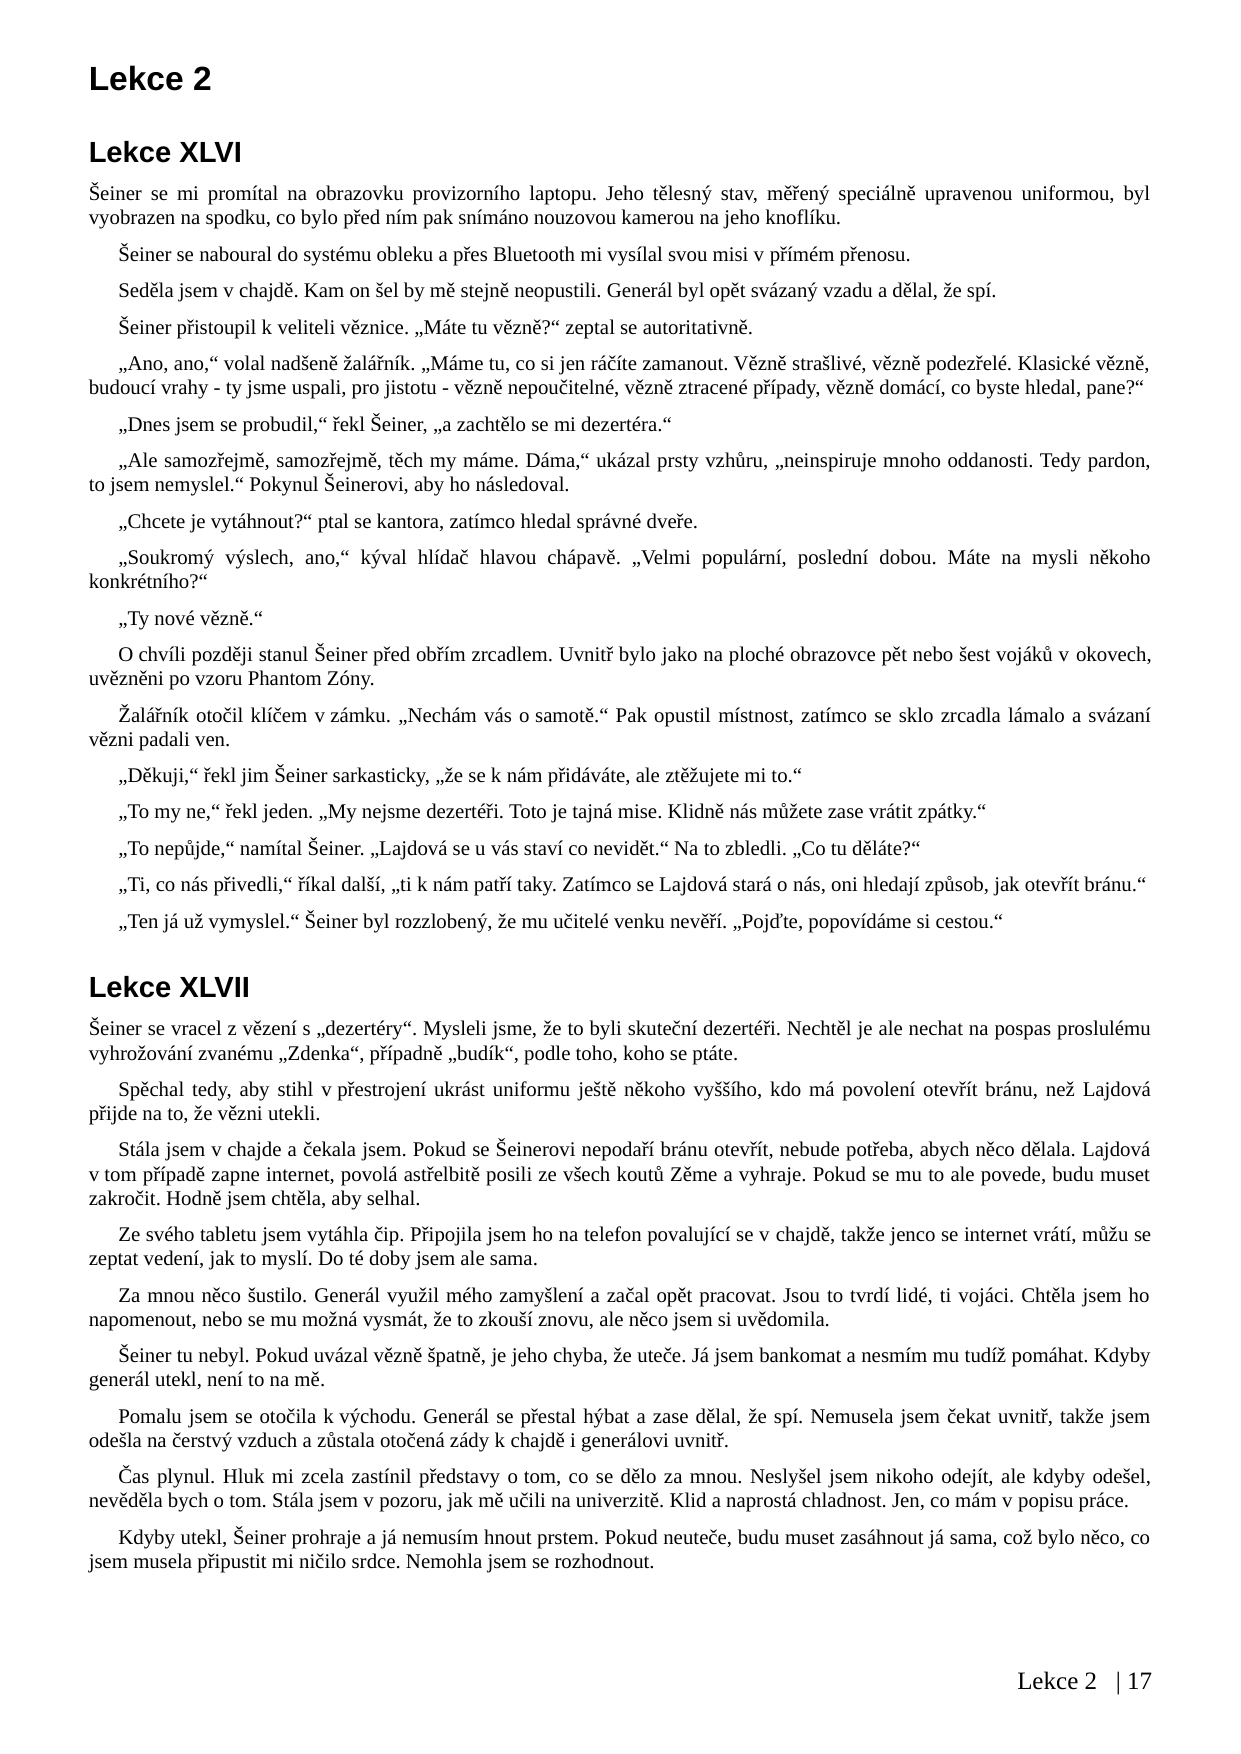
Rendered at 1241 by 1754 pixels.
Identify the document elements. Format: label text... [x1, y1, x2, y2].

text „To my ne,“ řekl jeden. „My nejsme dezertéři. Toto je tajná mise. Klidně nás můžete zase vrátit zpátky.“ [88, 799, 1152, 823]
text Stála jsem v chajde a čekala jsem. Pokud se Šeinerovi nepodaří bránu otevřít, nebude potřeba, abych něco dělala. Lajdová v tom případě zapne internet, povolá astřelbitě posili ze všech koutů Zěme a vyhraje. Pokud se mu to ale povede, budu muset zakročit. Hodně jsem chtěla, aby selhal. [88, 1137, 1152, 1209]
text Lekce XLVI [88, 135, 1152, 169]
text „Soukromý výslech, ano,“ kýval hlídač hlavou chápavě. „Velmi populární, poslední dobou. Máte na mysli někoho konkrétního?“ [88, 545, 1152, 593]
text Šeiner se vracel z vězení s „dezertéry“. Mysleli jsme, že to byli skuteční dezertéři. Nechtěl je ale nechat na pospas proslulému vyhrožování zvanému „Zdenka“, případně „budík“, podle toho, koho se ptáte. [88, 1016, 1152, 1064]
text „Děkuji,“ řekl jim Šeiner sarkasticky, „že se k nám přidáváte, ale ztěžujete mi to.“ [88, 763, 1152, 787]
text Za mnou něco šustilo. Generál využil mého zamyšlení a začal opět pracovat. Jsou to tvrdí lidé, ti vojáci. Chtěla jsem ho napomenout, nebo se mu možná vysmát, že to zkouší znovu, ale něco jsem si uvědomila. [88, 1282, 1152, 1331]
text „Ty nové vězně.“ [88, 606, 1152, 629]
text „Ten já už vymyslel.“ Šeiner byl rozzlobený, že mu učitelé venku nevěří. „Pojďte, popovídáme si cestou.“ [88, 909, 1152, 933]
text „To nepůjde,“ namítal Šeiner. „Lajdová se u vás staví co nevidět.“ Na to zbledli. „Co tu děláte?“ [88, 836, 1152, 860]
text Seděla jsem v chajdě. Kam on šel by mě stejně neopustili. Generál byl opět svázaný vzadu a dělal, že spí. [88, 278, 1152, 302]
text Kdyby utekl, Šeiner prohraje a já nemusím hnout prstem. Pokud neuteče, budu muset zasáhnout já sama, což bylo něco, co jsem musela připustit mi ničilo srdce. Nemohla jsem se rozhodnout. [88, 1524, 1152, 1573]
text Lekce XLVII [88, 970, 1152, 1004]
subtitle Lekce 2 [88, 59, 1152, 98]
text „Ano, ano,“ volal nadšeně žalářník. „Máme tu, co si jen ráčíte zamanout. Vězně strašlivé, vězně podezřelé. Klasické vězně, budoucí vrahy - ty jsme uspali, pro jistotu - vězně nepoučitelné, vězně ztracené případy, vězně domácí, co byste hledal, pane?“ [88, 351, 1152, 399]
text Šeiner tu nebyl. Pokud uvázal vězně špatně, je jeho chyba, že uteče. Já jsem bankomat a nesmím mu tudíž pomáhat. Kdyby generál utekl, není to na mě. [88, 1343, 1152, 1391]
text Šeiner přistoupil k veliteli věznice. „Máte tu vězně?“ zeptal se autoritativně. [88, 314, 1152, 339]
text Šeiner se mi promítal na obrazovku provizorního laptopu. Jeho tělesný stav, měřený speciálně upravenou uniformou, byl vyobrazen na spodku, co bylo před ním pak snímáno nouzovou kamerou na jeho knoflíku. [88, 181, 1152, 229]
text Pomalu jsem se otočila k východu. Generál se přestal hýbat a zase dělal, že spí. Nemusela jsem čekat uvnitř, takže jsem odešla na čerstvý vzduch a zůstala otočená zády k chajdě i generálovi uvnitř. [88, 1403, 1152, 1452]
text Spěchal tedy, aby stihl v přestrojení ukrást uniformu ještě někoho vyššího, kdo má povolení otevřít bránu, než Lajdová přijde na to, že vězni utekli. [88, 1077, 1152, 1125]
text „Ti, co nás přivedli,“ říkal další, „ti k nám patří taky. Zatímco se Lajdová stará o nás, oni hledají způsob, jak otevřít bránu.“ [88, 872, 1152, 896]
text Ze svého tabletu jsem vytáhla čip. Připojila jsem ho na telefon povalující se v chajdě, takže jenco se internet vrátí, můžu se zeptat vedení, jak to myslí. Do té doby jsem ale sama. [88, 1222, 1152, 1270]
text Žalářník otočil klíčem v zámku. „Nechám vás o samotě.“ Pak opustil místnost, zatímco se sklo zrcadla lámalo a svázaní vězni padali ven. [88, 702, 1152, 751]
text „Ale samozřejmě, samozřejmě, těch my máme. Dáma,“ ukázal prsty vzhůru, „neinspiruje mnoho oddanosti. Tedy pardon, to jsem nemyslel.“ Pokynul Šeinerovi, aby ho následoval. [88, 448, 1152, 496]
text „Chcete je vytáhnout?“ ptal se kantora, zatímco hledal správné dveře. [88, 508, 1152, 533]
text Šeiner se naboural do systému obleku a přes Bluetooth mi vysílal svou misi v přímém přenosu. [88, 242, 1152, 266]
text „Dnes jsem se probudil,“ řekl Šeiner, „a zachtělo se mi dezertéra.“ [88, 412, 1152, 436]
text O chvíli později stanul Šeiner před obřím zrcadlem. Uvnitř bylo jako na ploché obrazovce pět nebo šest vojáků v okovech, uvězněni po vzoru Phantom Zóny. [88, 642, 1152, 690]
text Čas plynul. Hluk mi zcela zastínil představy o tom, co se dělo za mnou. Neslyšel jsem nikoho odejít, ale kdyby odešel, nevěděla bych o tom. Stála jsem v pozoru, jak mě učili na univerzitě. Klid a naprostá chladnost. Jen, co mám v popisu práce. [88, 1464, 1152, 1512]
